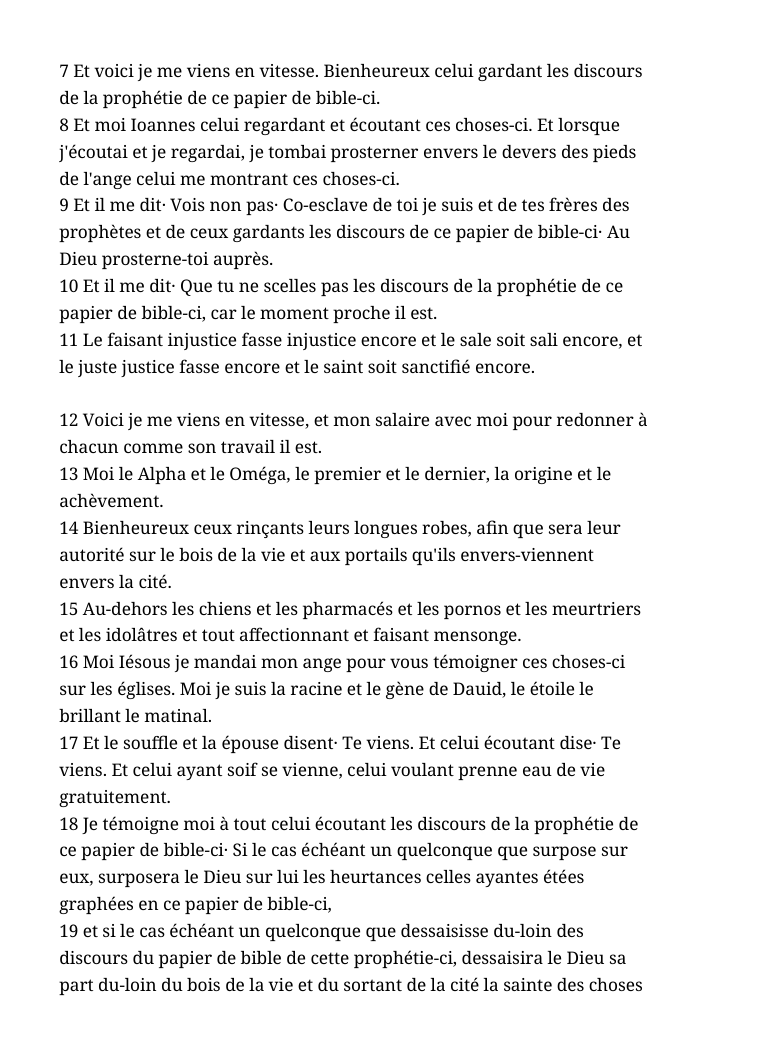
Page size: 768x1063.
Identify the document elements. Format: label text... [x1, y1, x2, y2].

text 7 Et voici je me viens en vitesse. Bienheureux celui gardant les discours de la prophétie de ce papier de bible-ci. 8 Et moi Ioannes celui regardant et écoutant ces choses-ci. Et lorsque j'écoutai et je regardai, je tombai prosterner envers le devers des pieds de l'ange celui me montrant ces choses-ci. 9 Et il me dit· Vois non pas· Co-esclave de toi je suis et de tes frères des prophètes et de ceux gardants les discours de ce papier de bible-ci· Au Dieu prosterne-toi auprès. 10 Et il me dit· Que tu ne scelles pas les discours de la prophétie de ce papier de bible-ci, car le moment proche il est. 11 Le faisant injustice fasse injustice encore et le sale soit sali encore, et le juste justice fasse encore et le saint soit sanctifié encore. [59, 59, 649, 405]
text 12 Voici je me viens en vitesse, et mon salaire avec moi pour redonner à chacun comme son travail il est. 13 Moi le Alpha et le Oméga, le premier et le dernier, la origine et le achèvement. 14 Bienheureux ceux rinçants leurs longues robes, afin que sera leur autorité sur le bois de la vie et aux portails qu'ils envers-viennent envers la cité. 15 Au-dehors les chiens et les pharmacés et les pornos et les meurtriers et les idolâtres et tout affectionnant et faisant mensonge. 16 Moi Iésous je mandai mon ange pour vous témoigner ces choses-ci sur les églises. Moi je suis la racine et le gène de Dauid, le étoile le brillant le matinal. 17 Et le souffle et la épouse disent· Te viens. Et celui écoutant dise· Te viens. Et celui ayant soif se vienne, celui voulant prenne eau de vie gratuitement. 18 Je témoigne moi à tout celui écoutant les discours de la prophétie de ce papier de bible-ci· Si le cas échéant un quelconque que surpose sur eux, surposera le Dieu sur lui les heurtances celles ayantes étées graphées en ce papier de bible-ci, 19 et si le cas échéant un quelconque que dessaisisse du-loin des discours du papier de bible de cette prophétie-ci, dessaisira le Dieu sa part du-loin du bois de la vie et du sortant de la cité la sainte des choses [59, 408, 649, 996]
